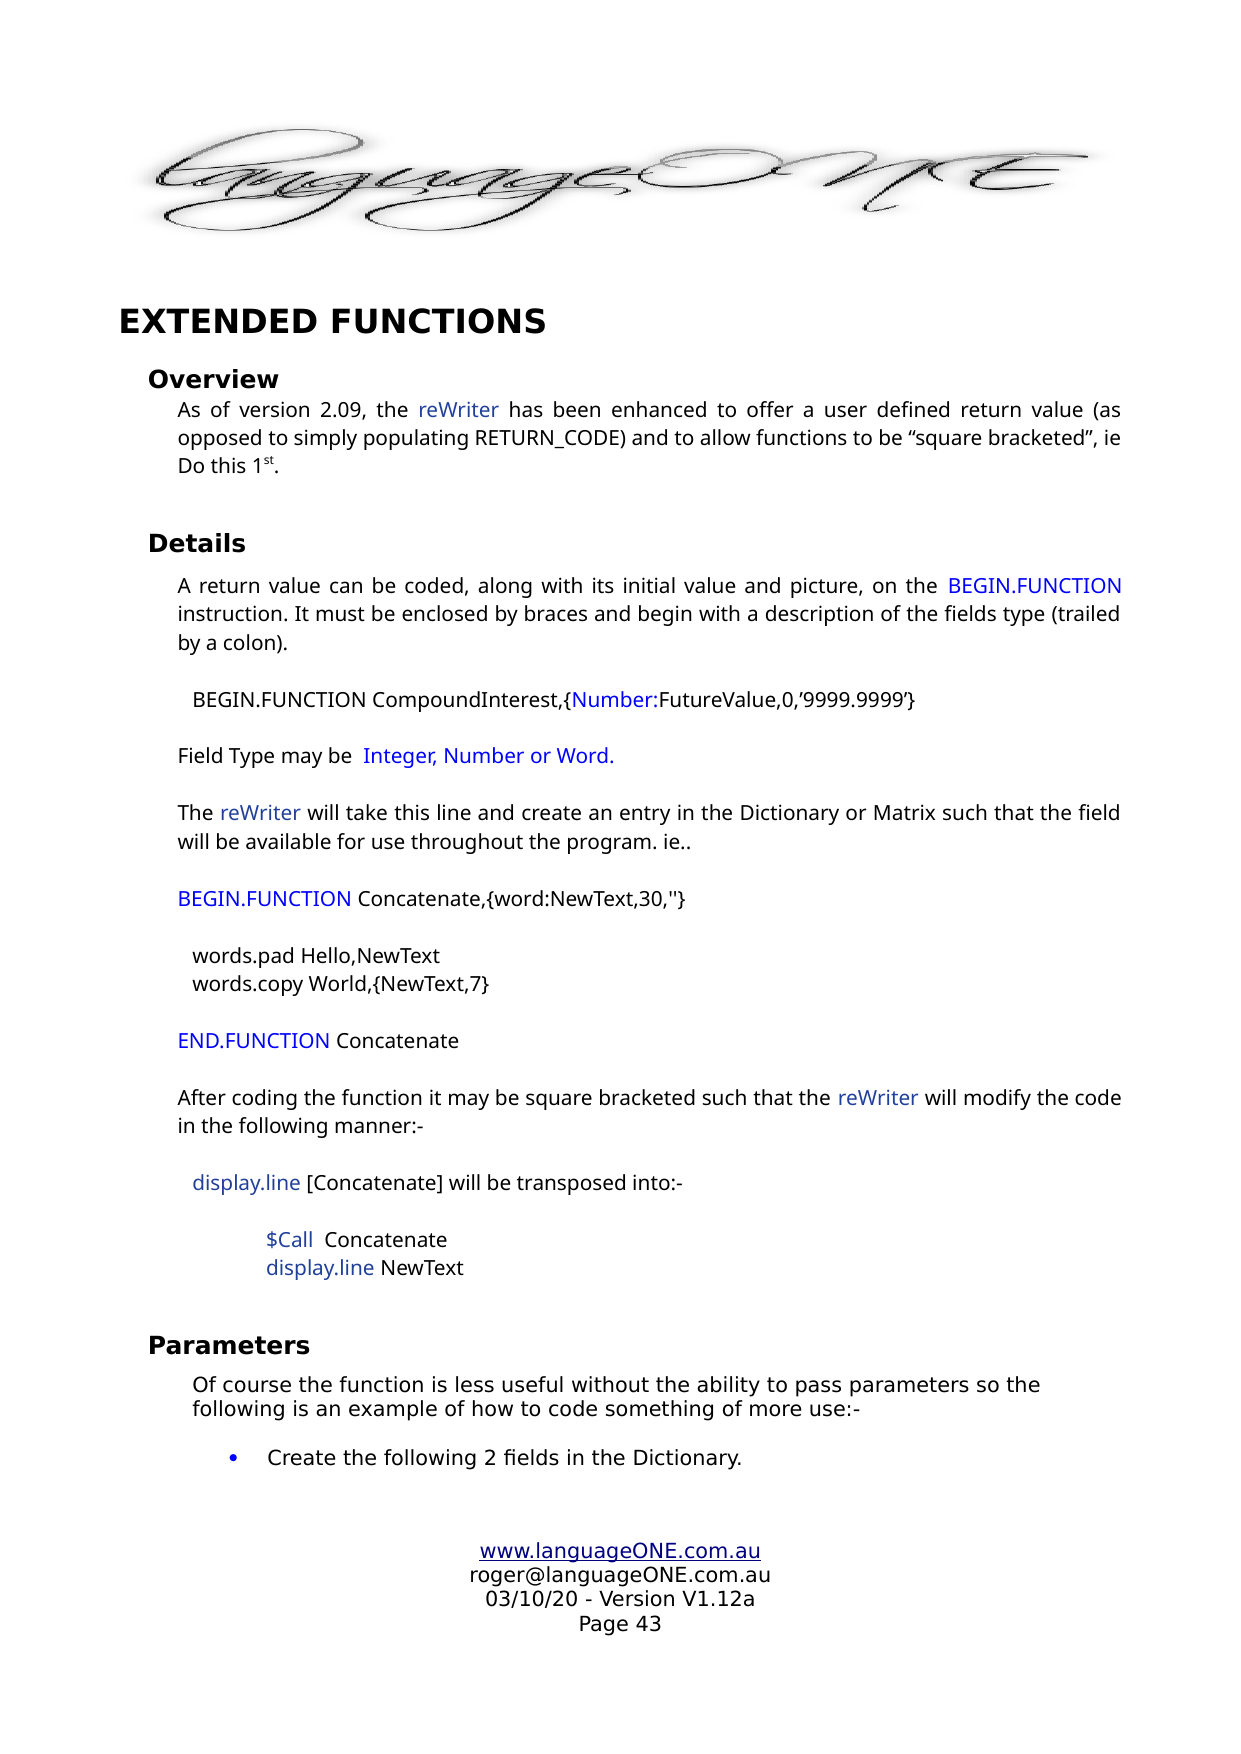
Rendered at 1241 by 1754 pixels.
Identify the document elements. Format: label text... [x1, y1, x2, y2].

text BEGIN.FUNCTION Concatenate,{word:NewText,30,''} [177, 884, 1122, 912]
text Field Type may be Integer, Number or Word. [177, 742, 1122, 770]
subtitle EXTENDED FUNCTIONS [118, 302, 1122, 341]
text display.line [Concatenate] will be transposed into:- [177, 1168, 1122, 1197]
text $Call Concatenate [177, 1225, 1122, 1253]
text A return value can be coded, along with its initial value and picture, on the BEGIN.FUNCTION instruction. It must be enclosed by braces and begin with a description of the fields type (trailed by a colon). [177, 571, 1122, 656]
text After coding the function it may be square bracketed such that the reWriter will modify the code in the following manner:- [177, 1083, 1122, 1140]
text Of course the function is less useful without the ability to pass parameters so the following is an example of how to code something of more use:- [118, 1373, 1122, 1421]
picture [125, 120, 1118, 239]
text As of version 2.09, the reWriter has been enhanced to offer a user defined return value (as opposed to simply populating RETURN_CODE) and to allow functions to be “square bracketed”, ie Do this 1st. [177, 395, 1122, 480]
text words.pad Hello,NewText [177, 941, 1122, 969]
subtitle Details [148, 529, 1122, 558]
text BEGIN.FUNCTION CompoundInterest,{Number:FutureValue,0,’9999.9999’} [177, 685, 1122, 713]
text END.FUNCTION Concatenate [177, 1026, 1122, 1054]
list Create the following 2 fields in the Dictionary. [229, 1446, 1122, 1470]
text words.copy World,{NewText,7} [177, 969, 1122, 998]
subtitle Parameters [148, 1331, 1122, 1360]
text The reWriter will take this line and create an entry in the Dictionary or Matrix such that the field will be available for use throughout the program. ie.. [177, 798, 1122, 855]
text display.line NewText [177, 1253, 1122, 1282]
subtitle Overview [148, 366, 1122, 395]
